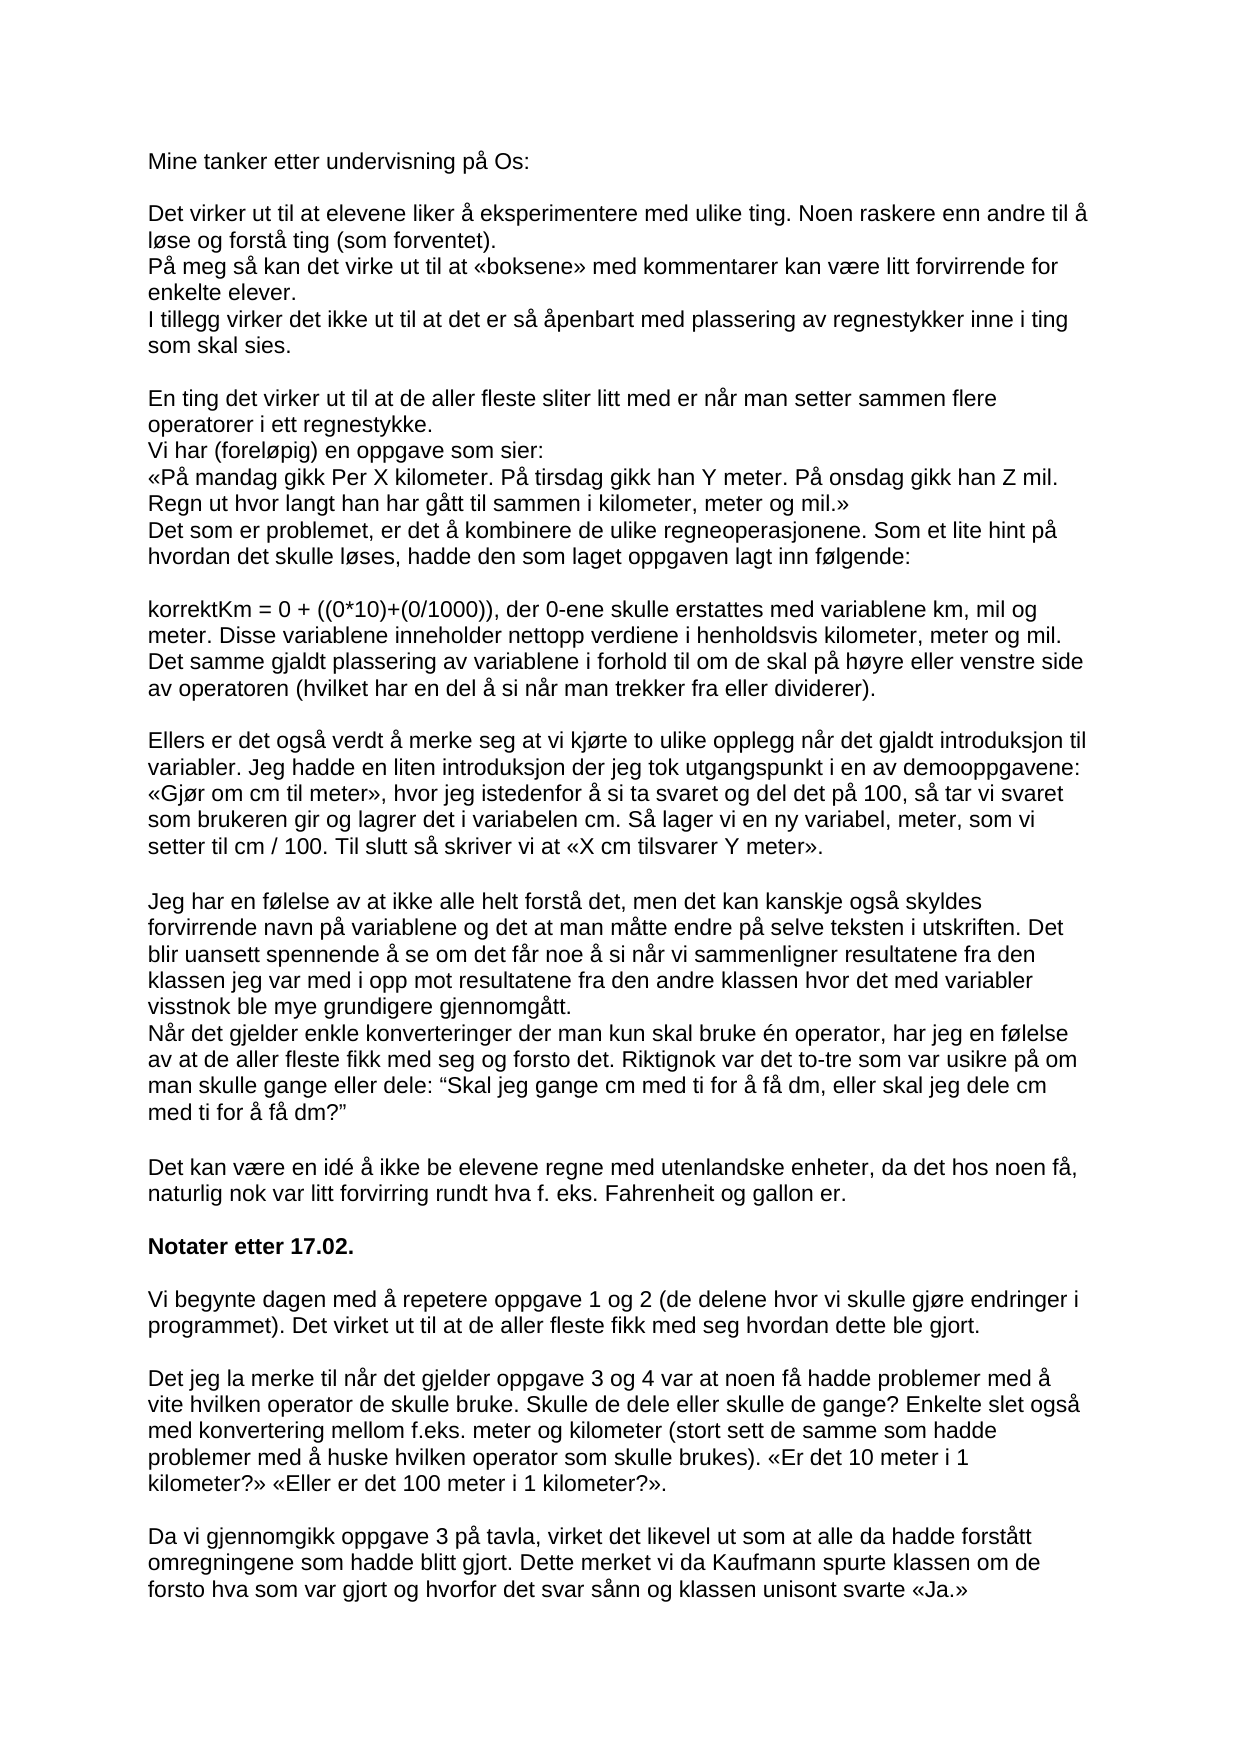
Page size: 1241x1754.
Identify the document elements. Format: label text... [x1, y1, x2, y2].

text «Gjør om cm til meter», hvor jeg istedenfor å si ta svaret og del det på 100, så tar vi svaret som brukeren gir og lagrer det i variabelen cm. Så lager vi en ny variabel, meter, som vi setter til cm / 100. Til slutt så skriver vi at «X cm tilsvarer Y meter». [148, 780, 1093, 859]
text På meg så kan det virke ut til at «boksene» med kommentarer kan være litt forvirrende for enkelte elever. [148, 253, 1093, 306]
text korrektKm = 0 + ((0*10)+(0/1000)), der 0-ene skulle erstattes med variablene km, mil og meter. Disse variablene inneholder nettopp verdiene i henholdsvis kilometer, meter og mil. [148, 596, 1093, 648]
text Når det gjelder enkle konverteringer der man kun skal bruke én operator, har jeg en følelse av at de aller fleste fikk med seg og forsto det. Riktignok var det to-tre som var usikre på om man skulle gange eller dele: “Skal jeg gange cm med ti for å få dm, eller skal jeg dele cm med ti for å få dm?” [148, 1020, 1093, 1125]
text Det virker ut til at elevene liker å eksperimentere med ulike ting. Noen raskere enn andre til å løse og forstå ting (som forventet). [148, 200, 1093, 253]
text Ellers er det også verdt å merke seg at vi kjørte to ulike opplegg når det gjaldt introduksjon til variabler. Jeg hadde en liten introduksjon der jeg tok utgangspunkt i en av demooppgavene: [148, 727, 1093, 780]
text Det samme gjaldt plassering av variablene i forhold til om de skal på høyre eller venstre side av operatoren (hvilket har en del å si når man trekker fra eller dividerer). [148, 648, 1093, 701]
text Da vi gjennomgikk oppgave 3 på tavla, virket det likevel ut som at alle da hadde forstått omregningene som hadde blitt gjort. Dette merket vi da Kaufmann spurte klassen om de forsto hva som var gjort og hvorfor det svar sånn og klassen unisont svarte «Ja.» [148, 1523, 1093, 1602]
text Jeg har en følelse av at ikke alle helt forstå det, men det kan kanskje også skyldes forvirrende navn på variablene og det at man måtte endre på selve teksten i utskriften. Det blir uansett spennende å se om det får noe å si når vi sammenligner resultatene fra den klassen jeg var med i opp mot resultatene fra den andre klassen hvor det med variabler visstnok ble mye grundigere gjennomgått. [148, 888, 1093, 1020]
text Notater etter 17.02. [148, 1233, 1093, 1259]
text Vi har (foreløpig) en oppgave som sier: [148, 437, 1093, 464]
text Mine tanker etter undervisning på Os: [148, 148, 1093, 174]
text Det kan være en idé å ikke be elevene regne med utenlandske enheter, da det hos noen få, naturlig nok var litt forvirring rundt hva f. eks. Fahrenheit og gallon er. [148, 1125, 1093, 1207]
text En ting det virker ut til at de aller fleste sliter litt med er når man setter sammen flere operatorer i ett regnestykke. [148, 385, 1093, 437]
text Vi begynte dagen med å repetere oppgave 1 og 2 (de delene hvor vi skulle gjøre endringer i programmet). Det virket ut til at de aller fleste fikk med seg hvordan dette ble gjort. [148, 1286, 1093, 1338]
text Det som er problemet, er det å kombinere de ulike regneoperasjonene. Som et lite hint på hvordan det skulle løses, hadde den som laget oppgaven lagt inn følgende: [148, 517, 1093, 569]
text I tillegg virker det ikke ut til at det er så åpenbart med plassering av regnestykker inne i ting som skal sies. [148, 306, 1093, 358]
text «På mandag gikk Per X kilometer. På tirsdag gikk han Y meter. På onsdag gikk han Z mil. Regn ut hvor langt han har gått til sammen i kilometer, meter og mil.» [148, 464, 1093, 517]
text Det jeg la merke til når det gjelder oppgave 3 og 4 var at noen få hadde problemer med å vite hvilken operator de skulle bruke. Skulle de dele eller skulle de gange? Enkelte slet også med konvertering mellom f.eks. meter og kilometer (stort sett de samme som hadde problemer med å huske hvilken operator som skulle brukes). «Er det 10 meter i 1 kilometer?» «Eller er det 100 meter i 1 kilometer?». [148, 1365, 1093, 1496]
